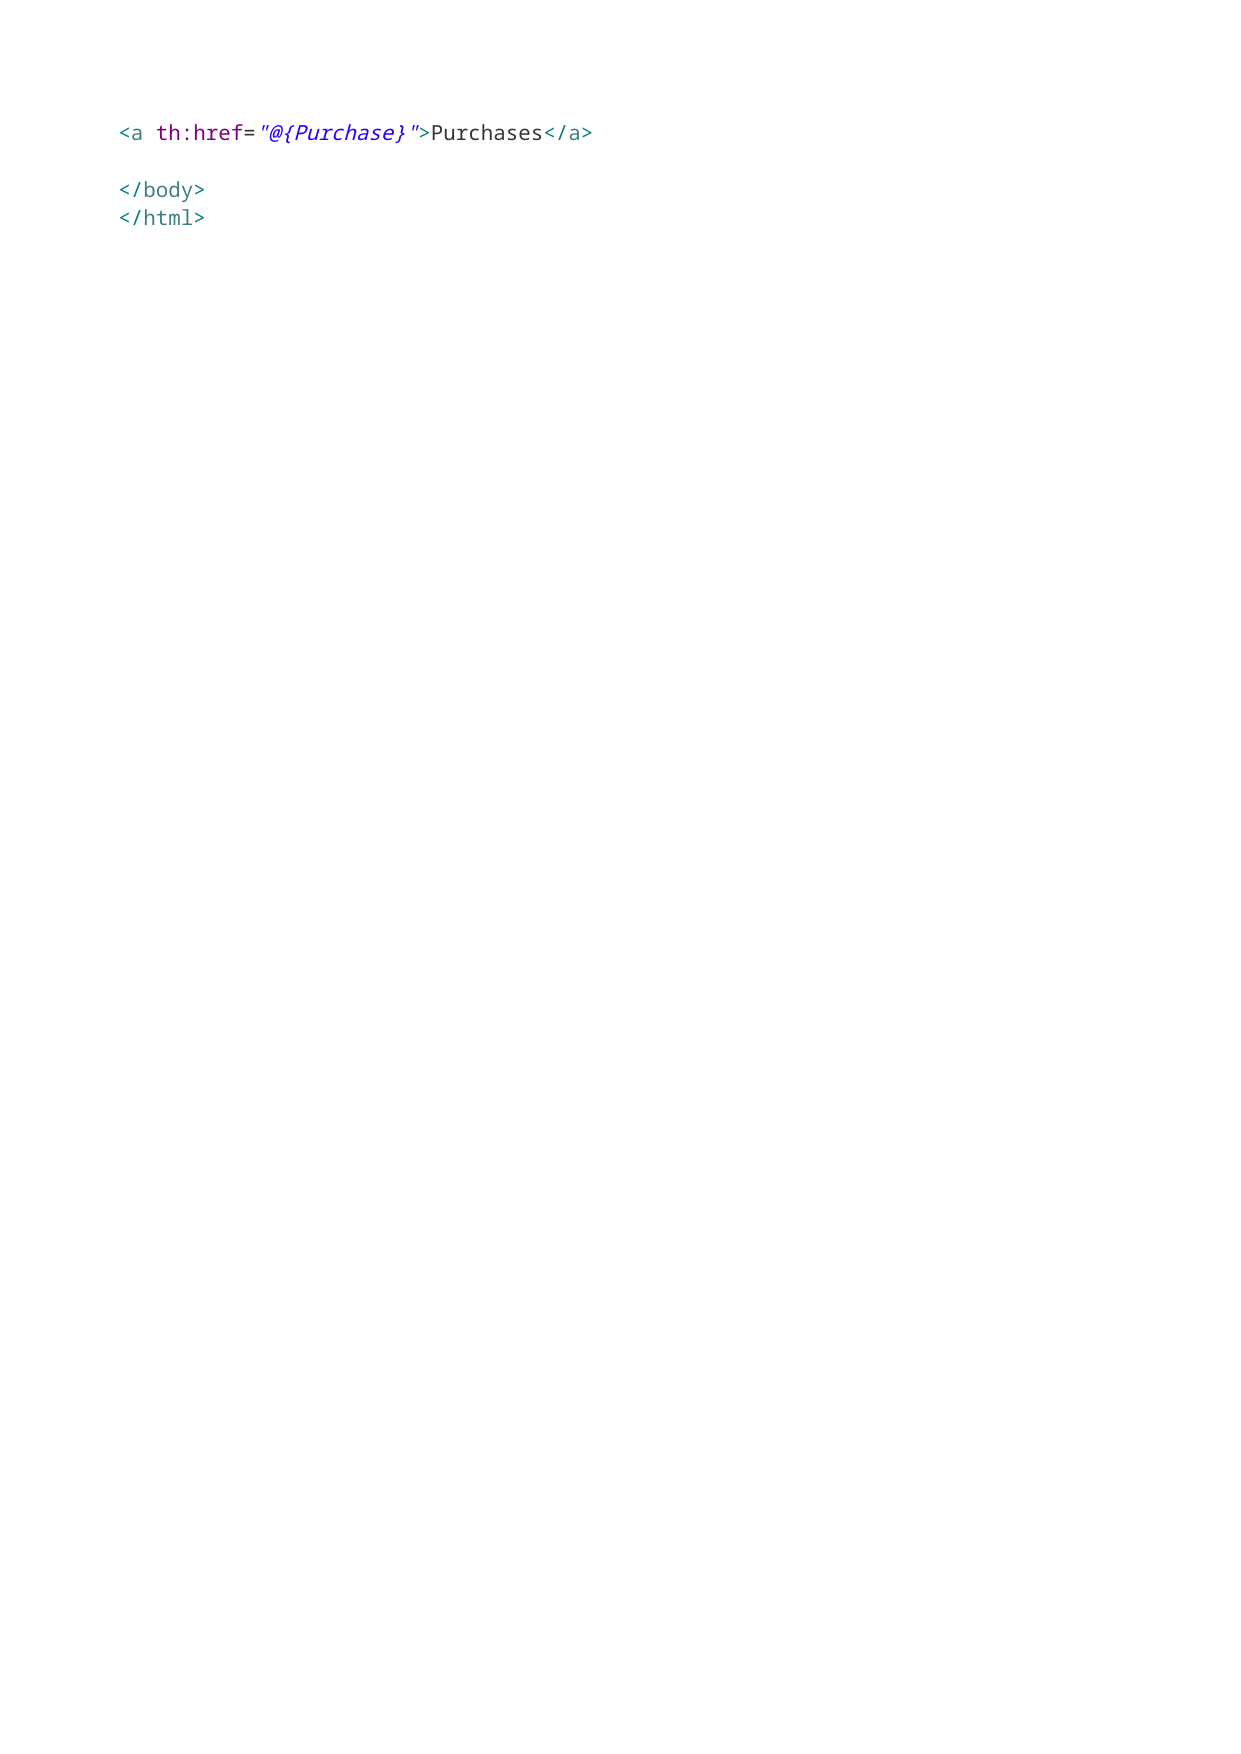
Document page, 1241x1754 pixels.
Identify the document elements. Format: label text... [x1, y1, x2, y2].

text <a th:href="@{Purchase}">Purchases</a> [118, 118, 1122, 147]
text </body> [118, 175, 1122, 203]
text </html> [118, 203, 1122, 232]
